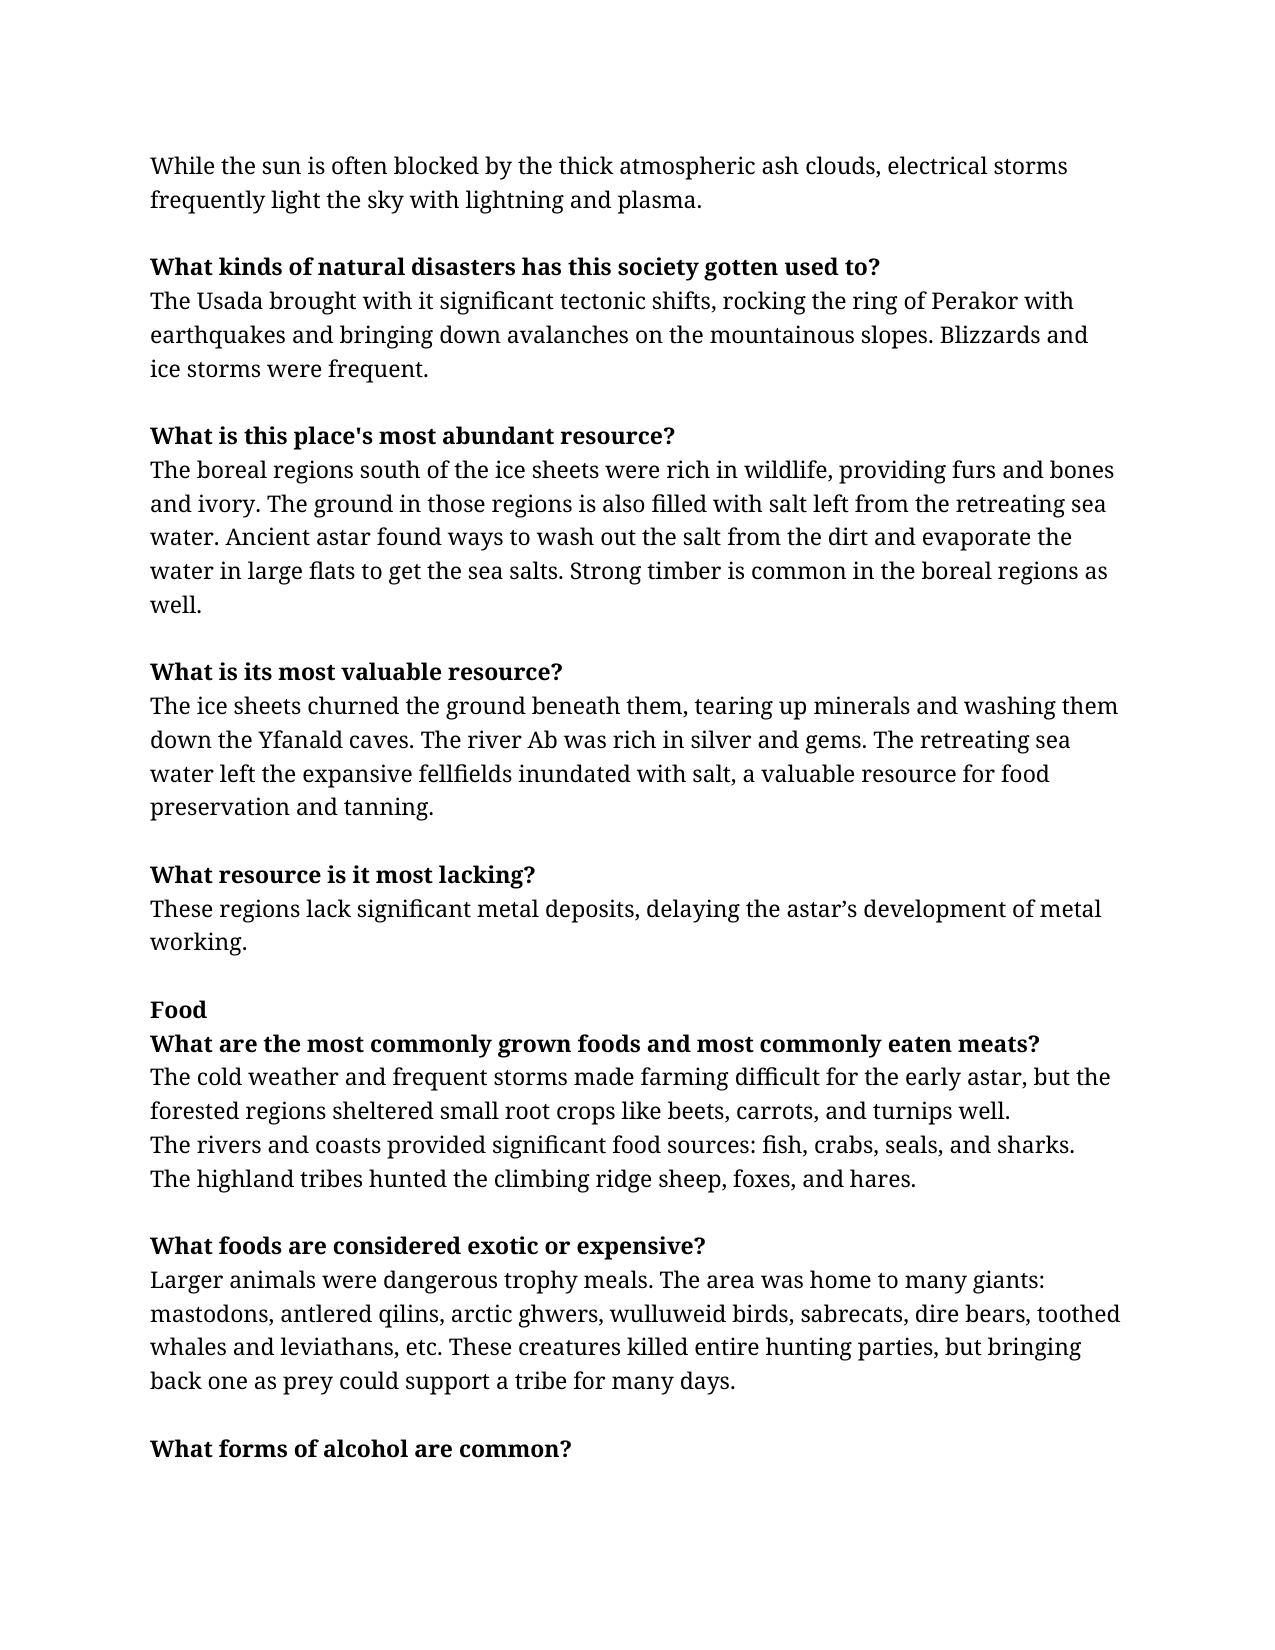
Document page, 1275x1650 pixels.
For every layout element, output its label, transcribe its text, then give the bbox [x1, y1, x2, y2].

text What resource is it most lacking? [150, 825, 1125, 890]
text What is its most valuable resource? [150, 656, 1125, 687]
text The rivers and coasts provided significant food sources: fish, crabs, seals, and sharks. [150, 1129, 1125, 1160]
text These regions lack significant metal deposits, delaying the astar’s development of metal working. [150, 892, 1125, 957]
text What foods are considered exotic or expensive? Larger animals were dangerous trophy meals. The area was home to many giants: mastodons, antlered qilins, arctic ghwers, wulluweid birds, sabrecats, dire bears, toothed whales and leviathans, etc. These creatures killed entire hunting parties, but bringing back one as prey could support a tribe for many days. [150, 1230, 1125, 1396]
text The highland tribes hunted the climbing ridge sheep, foxes, and hares. [150, 1162, 1125, 1194]
text What forms of alcohol are common? [150, 1432, 1125, 1464]
text While the sun is often blocked by the thick atmospheric ash clouds, electrical storms frequently light the sky with lightning and plasma. [150, 150, 1125, 215]
text The ice sheets churned the ground beneath them, tearing up minerals and washing them down the Yfanald caves. The river Ab was rich in silver and gems. The retreating sea water left the expansive fellfields inundated with salt, a valuable resource for food preservation and tanning. [150, 690, 1125, 822]
text What kinds of natural disasters has this society gotten used to? The Usada brought with it significant tectonic shifts, rocking the ring of Perakor with earthquakes and bringing down avalanches on the mountainous slopes. Blizzards and ice storms were frequent. [150, 251, 1125, 384]
text What is this place's most abundant resource? The boreal regions south of the ice sheets were rich in wildlife, providing furs and bones and ivory. The ground in those regions is also filled with salt left from the retreating sea water. Ancient astar found ways to wash out the salt from the dirt and evaporate the water in large flats to get the sea salts. Strong timber is common in the boreal regions as well. [150, 420, 1125, 620]
text Food [150, 994, 1125, 1025]
text What are the most commonly grown foods and most commonly eaten meats? The cold weather and frequent storms made farming difficult for the early astar, but the forested regions sheltered small root crops like beets, carrots, and turnips well. [150, 1027, 1125, 1126]
